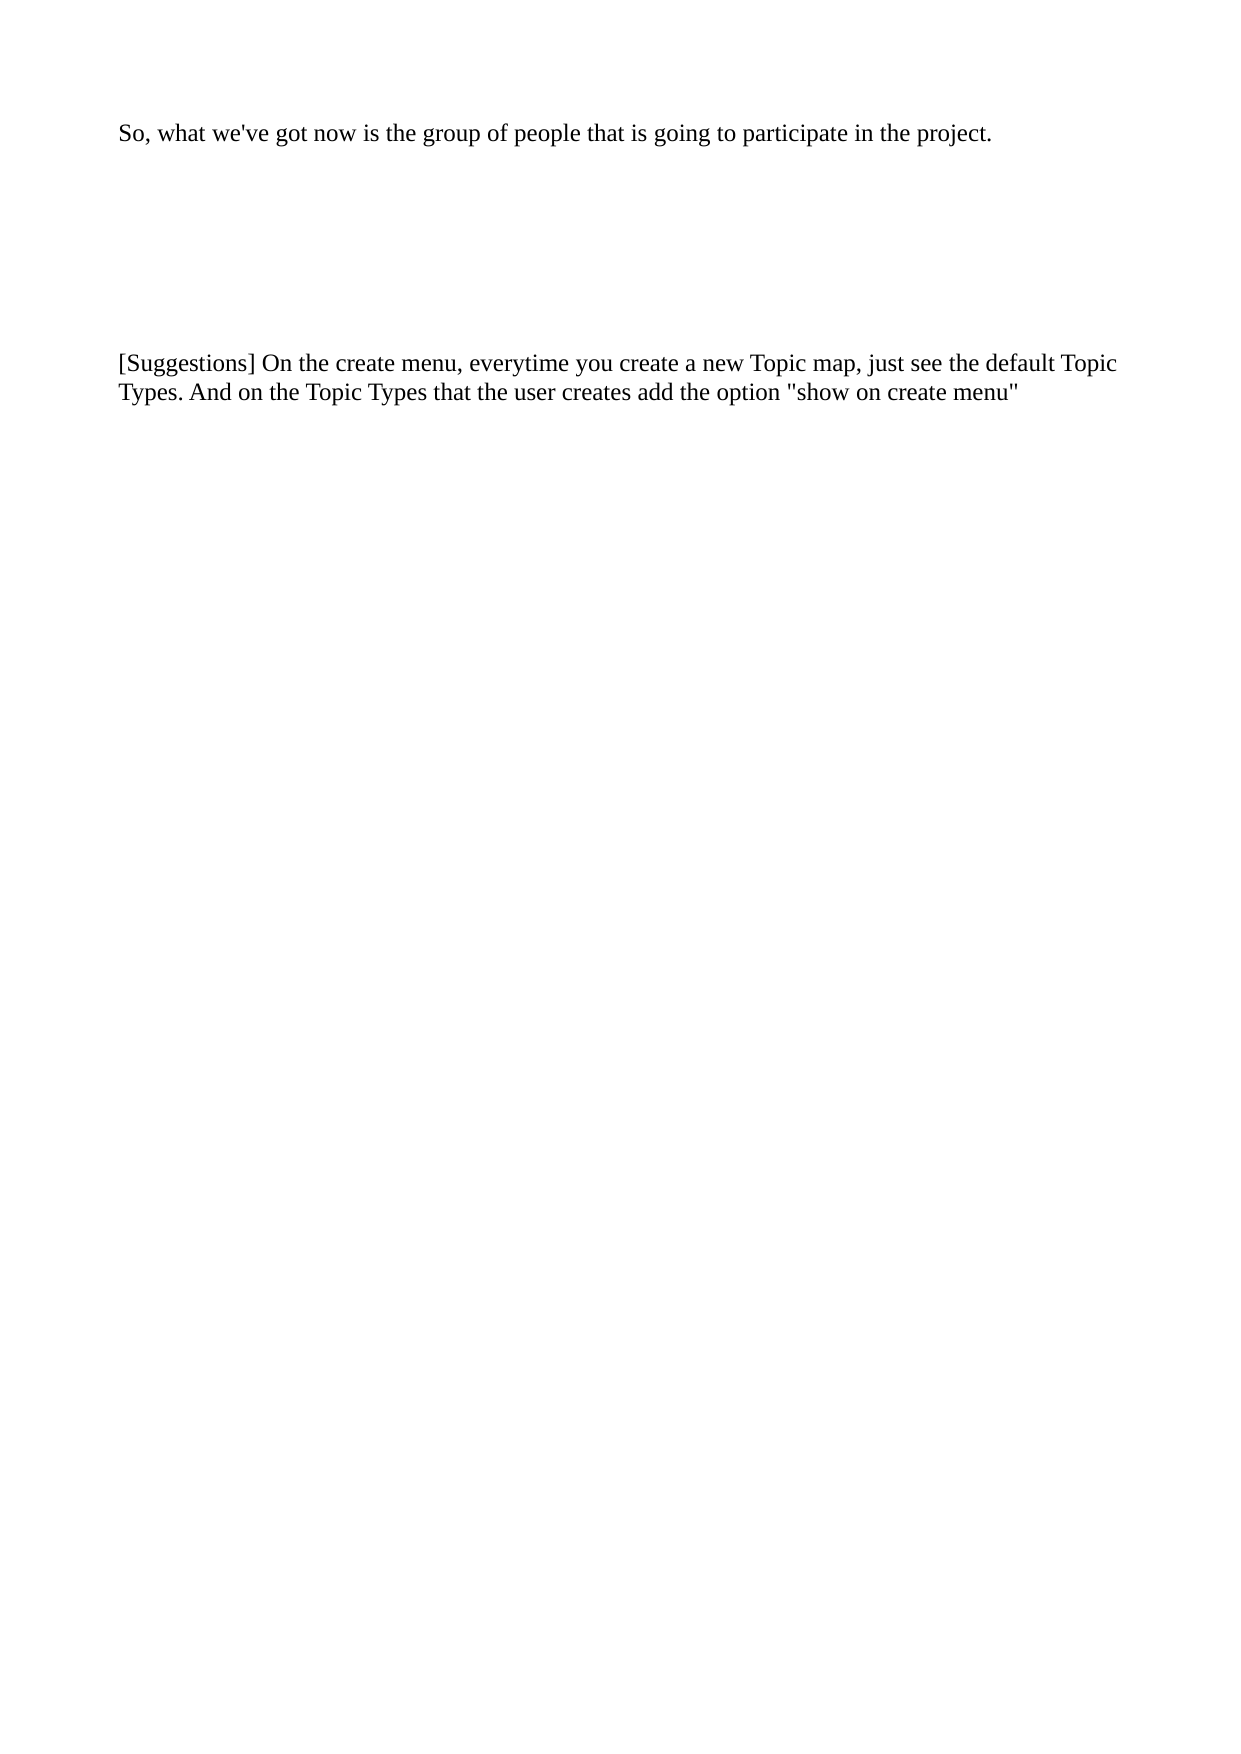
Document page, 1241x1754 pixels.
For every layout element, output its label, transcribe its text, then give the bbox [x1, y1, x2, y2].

text So, what we've got now is the group of people that is going to participate in the project. [118, 118, 1122, 147]
text [Suggestions] On the create menu, everytime you create a new Topic map, just see the default Topic Types. And on the Topic Types that the user creates add the option "show on create menu" [118, 348, 1122, 406]
